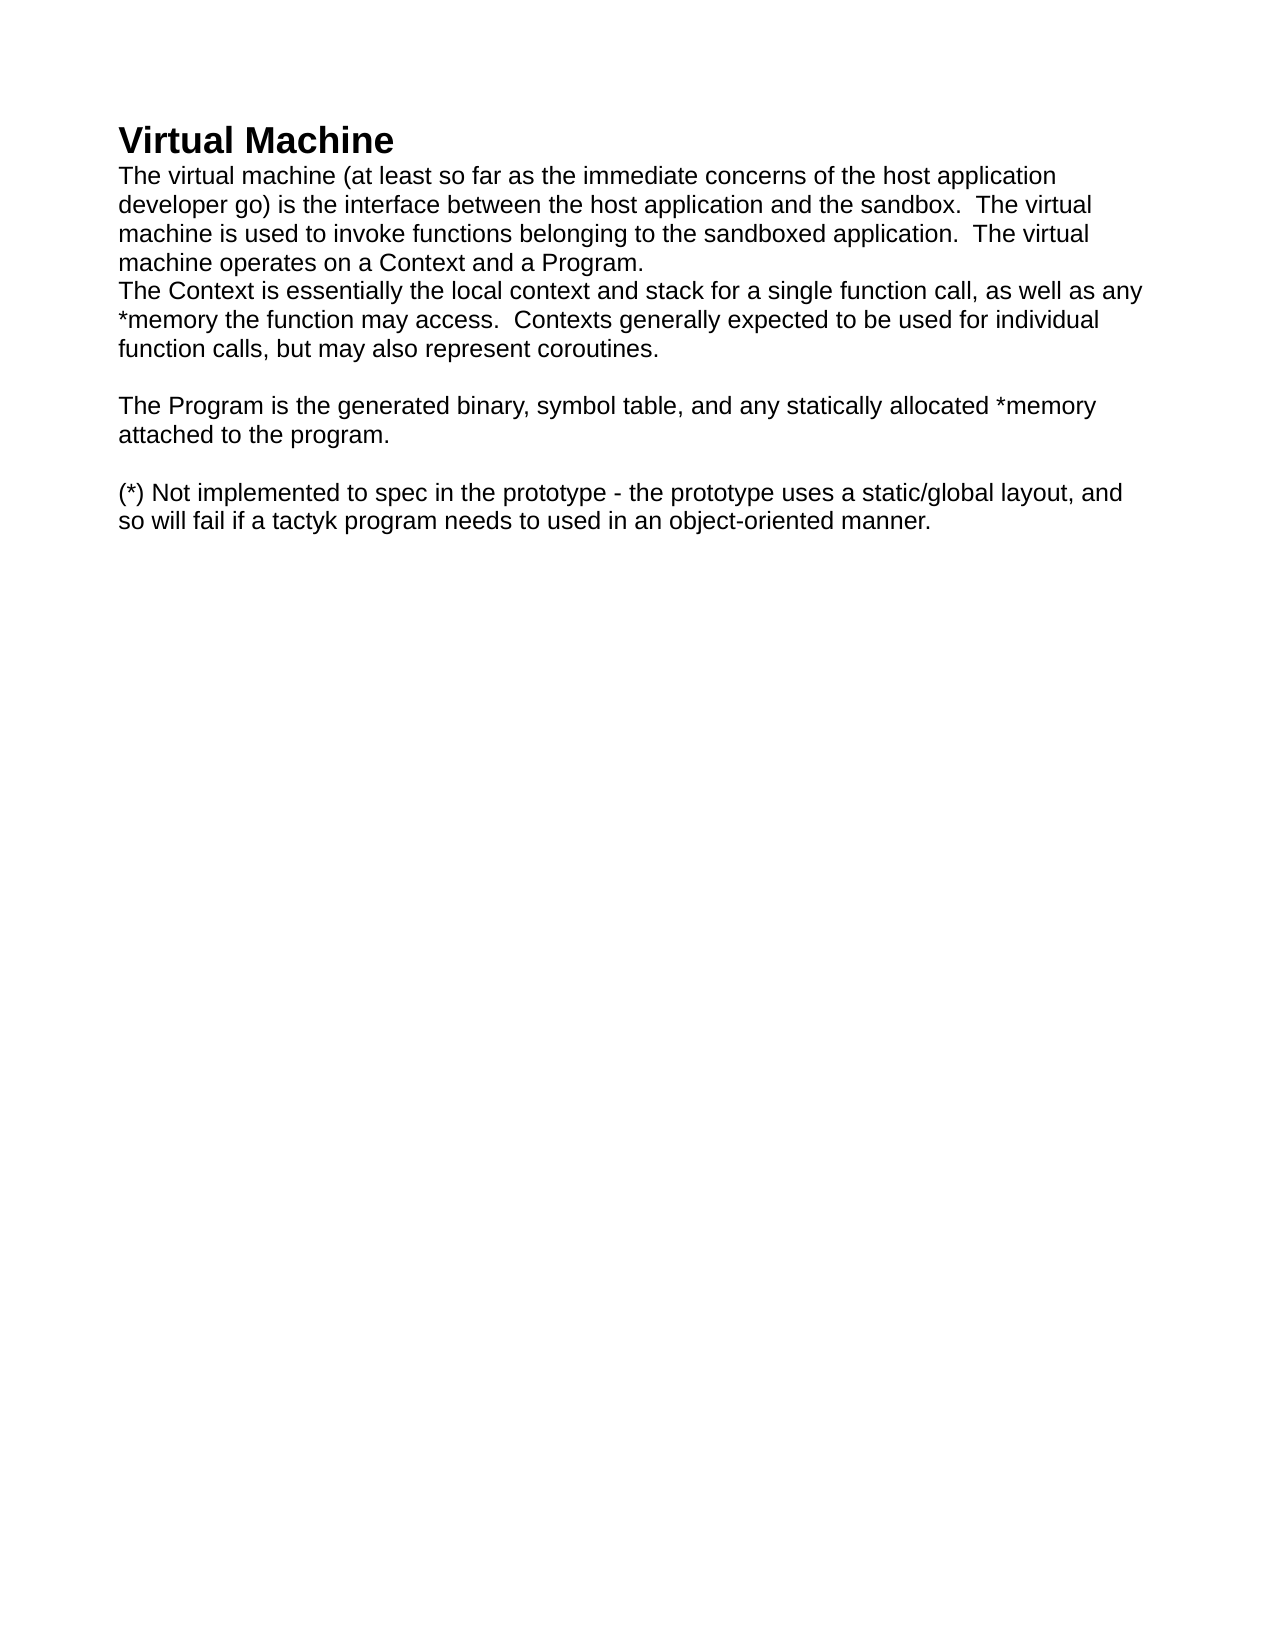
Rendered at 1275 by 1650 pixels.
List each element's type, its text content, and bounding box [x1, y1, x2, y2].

text (*) Not implemented to spec in the prototype - the prototype uses a static/global layout, and so will fail if a tactyk program needs to used in an object-oriented manner. [118, 477, 1157, 535]
text The Program is the generated binary, symbol table, and any statically allocated *memory attached to the program. [118, 391, 1157, 449]
text The Context is essentially the local context and stack for a single function call, as well as any *memory the function may access. Contexts generally expected to be used for individual function calls, but may also represent coroutines. [118, 276, 1157, 362]
text The virtual machine (at least so far as the immediate concerns of the host application developer go) is the interface between the host application and the sandbox. The virtual machine is used to invoke functions belonging to the sandboxed application. The virtual machine operates on a Context and a Program. [118, 161, 1157, 276]
text Virtual Machine [118, 118, 1157, 161]
